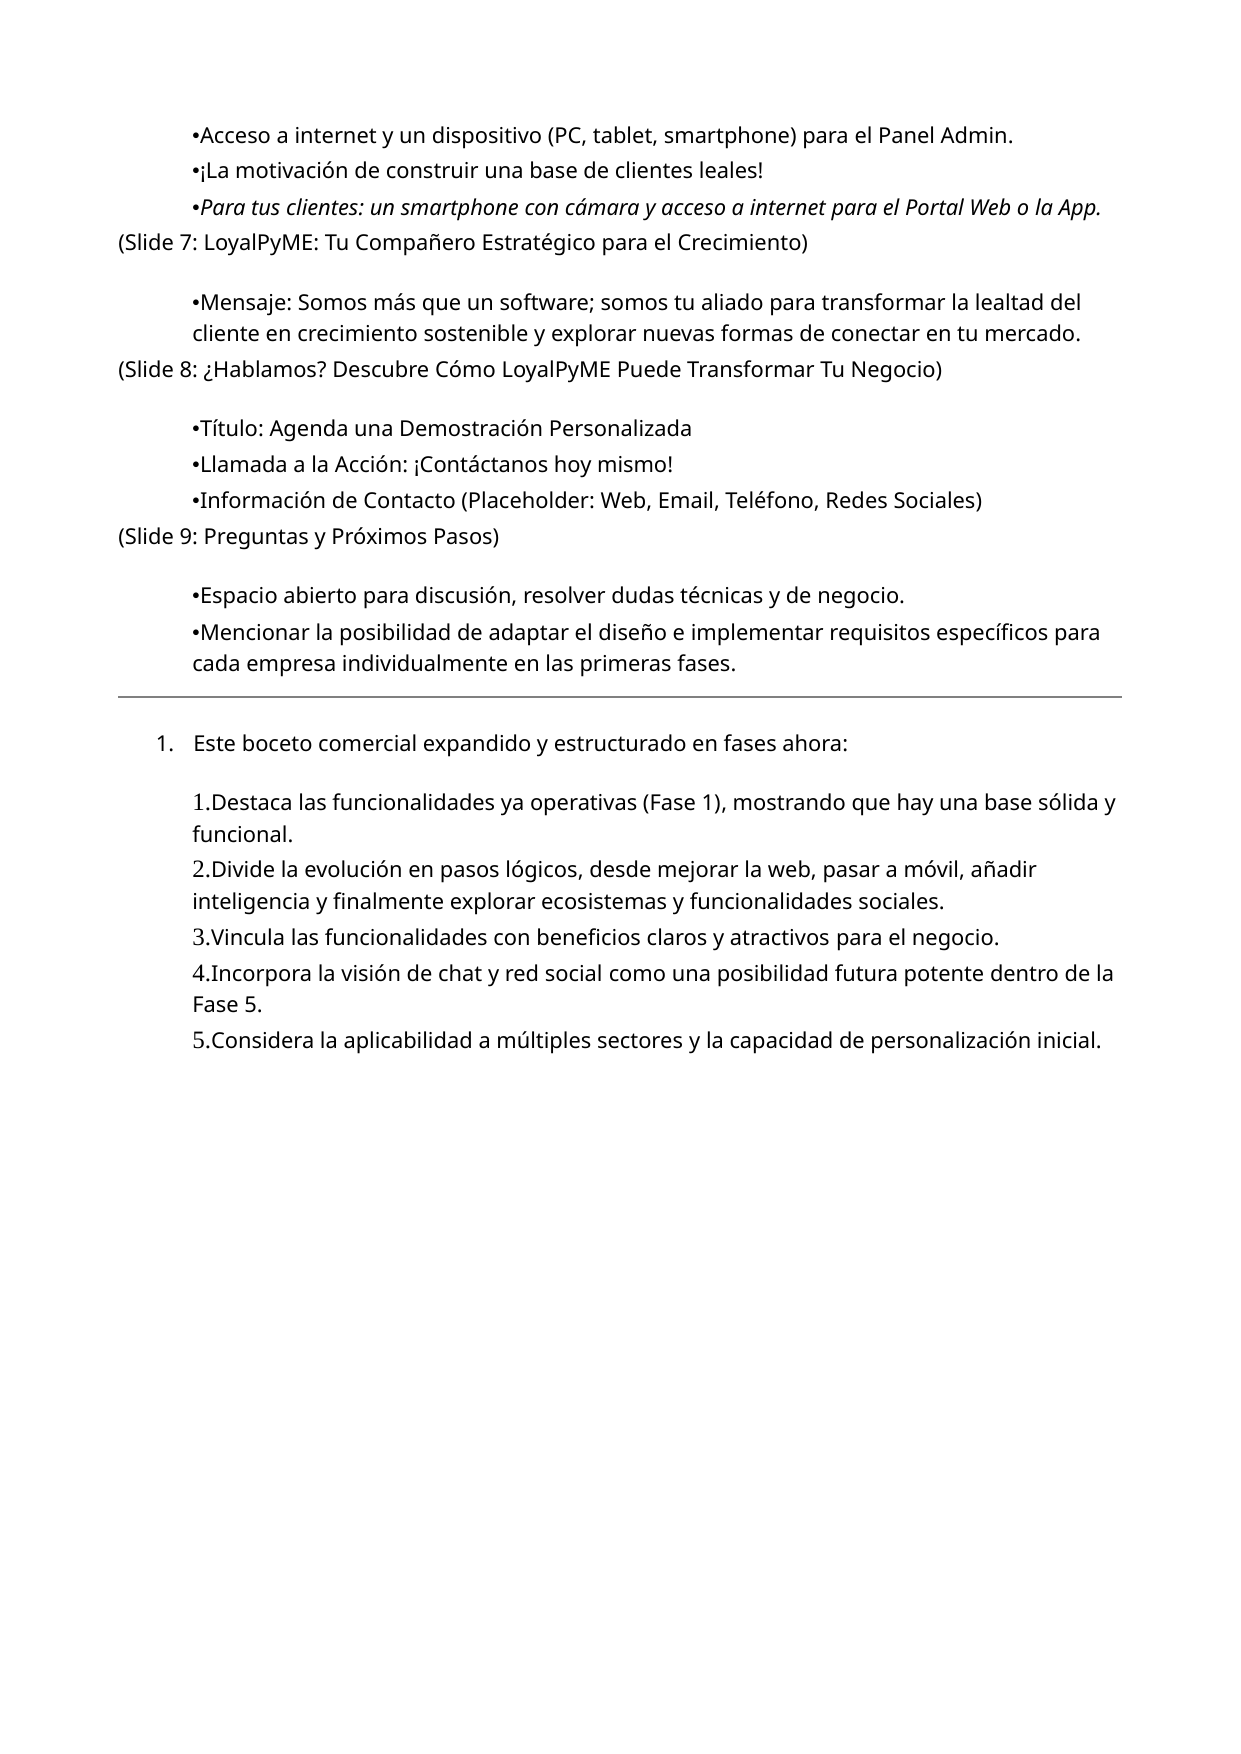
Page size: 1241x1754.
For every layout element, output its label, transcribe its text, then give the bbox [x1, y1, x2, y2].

list Destaca las funcionalidades ya operativas (Fase 1), mostrando que hay una base sólida y funcional. [118, 786, 1122, 848]
text (Slide 8: ¿Hablamos? Descubre Cómo LoyalPyME Puede Transformar Tu Negocio) [118, 352, 1122, 384]
list Vincula las funcionalidades con beneficios claros y atractivos para el negocio. [118, 920, 1122, 951]
list Título: Agenda una Demostración Personalizada [118, 412, 1122, 443]
list Mensaje: Somos más que un software; somos tu aliado para transformar la lealtad del cliente en crecimiento sostenible y explorar nuevas formas de conectar en tu mercado. [118, 285, 1122, 348]
list Llamada a la Acción: ¡Contáctanos hoy mismo! [118, 448, 1122, 479]
text (Slide 7: LoyalPyME: Tu Compañero Estratégico para el Crecimiento) [118, 226, 1122, 257]
list Acceso a internet y un dispositivo (PC, tablet, smartphone) para el Panel Admin. [118, 118, 1122, 149]
list Mencionar la posibilidad de adaptar el diseño e implementar requisitos específicos para cada empresa individualmente en las primeras fases. [118, 615, 1122, 677]
list Divide la evolución en pasos lógicos, desde mejorar la web, pasar a móvil, añadir inteligencia y finalmente explorar ecosistemas y funcionalidades sociales. [118, 853, 1122, 916]
list Espacio abierto para discusión, resolver dudas técnicas y de negocio. [118, 579, 1122, 610]
list Para tus clientes: un smartphone con cámara y acceso a internet para el Portal Web o la App. [118, 190, 1122, 221]
list Este boceto comercial expandido y estructurado en fases ahora: [156, 726, 1122, 758]
list Incorpora la visión de chat y red social como una posibilidad futura potente dentro de la Fase 5. [118, 956, 1122, 1019]
list Considera la aplicabilidad a múltiples sectores y la capacidad de personalización inicial. [118, 1023, 1122, 1054]
text (Slide 9: Preguntas y Próximos Pasos) [118, 520, 1122, 551]
list Información de Contacto (Placeholder: Web, Email, Teléfono, Redes Sociales) [118, 484, 1122, 515]
list ¡La motivación de construir una base de clientes leales! [118, 154, 1122, 185]
